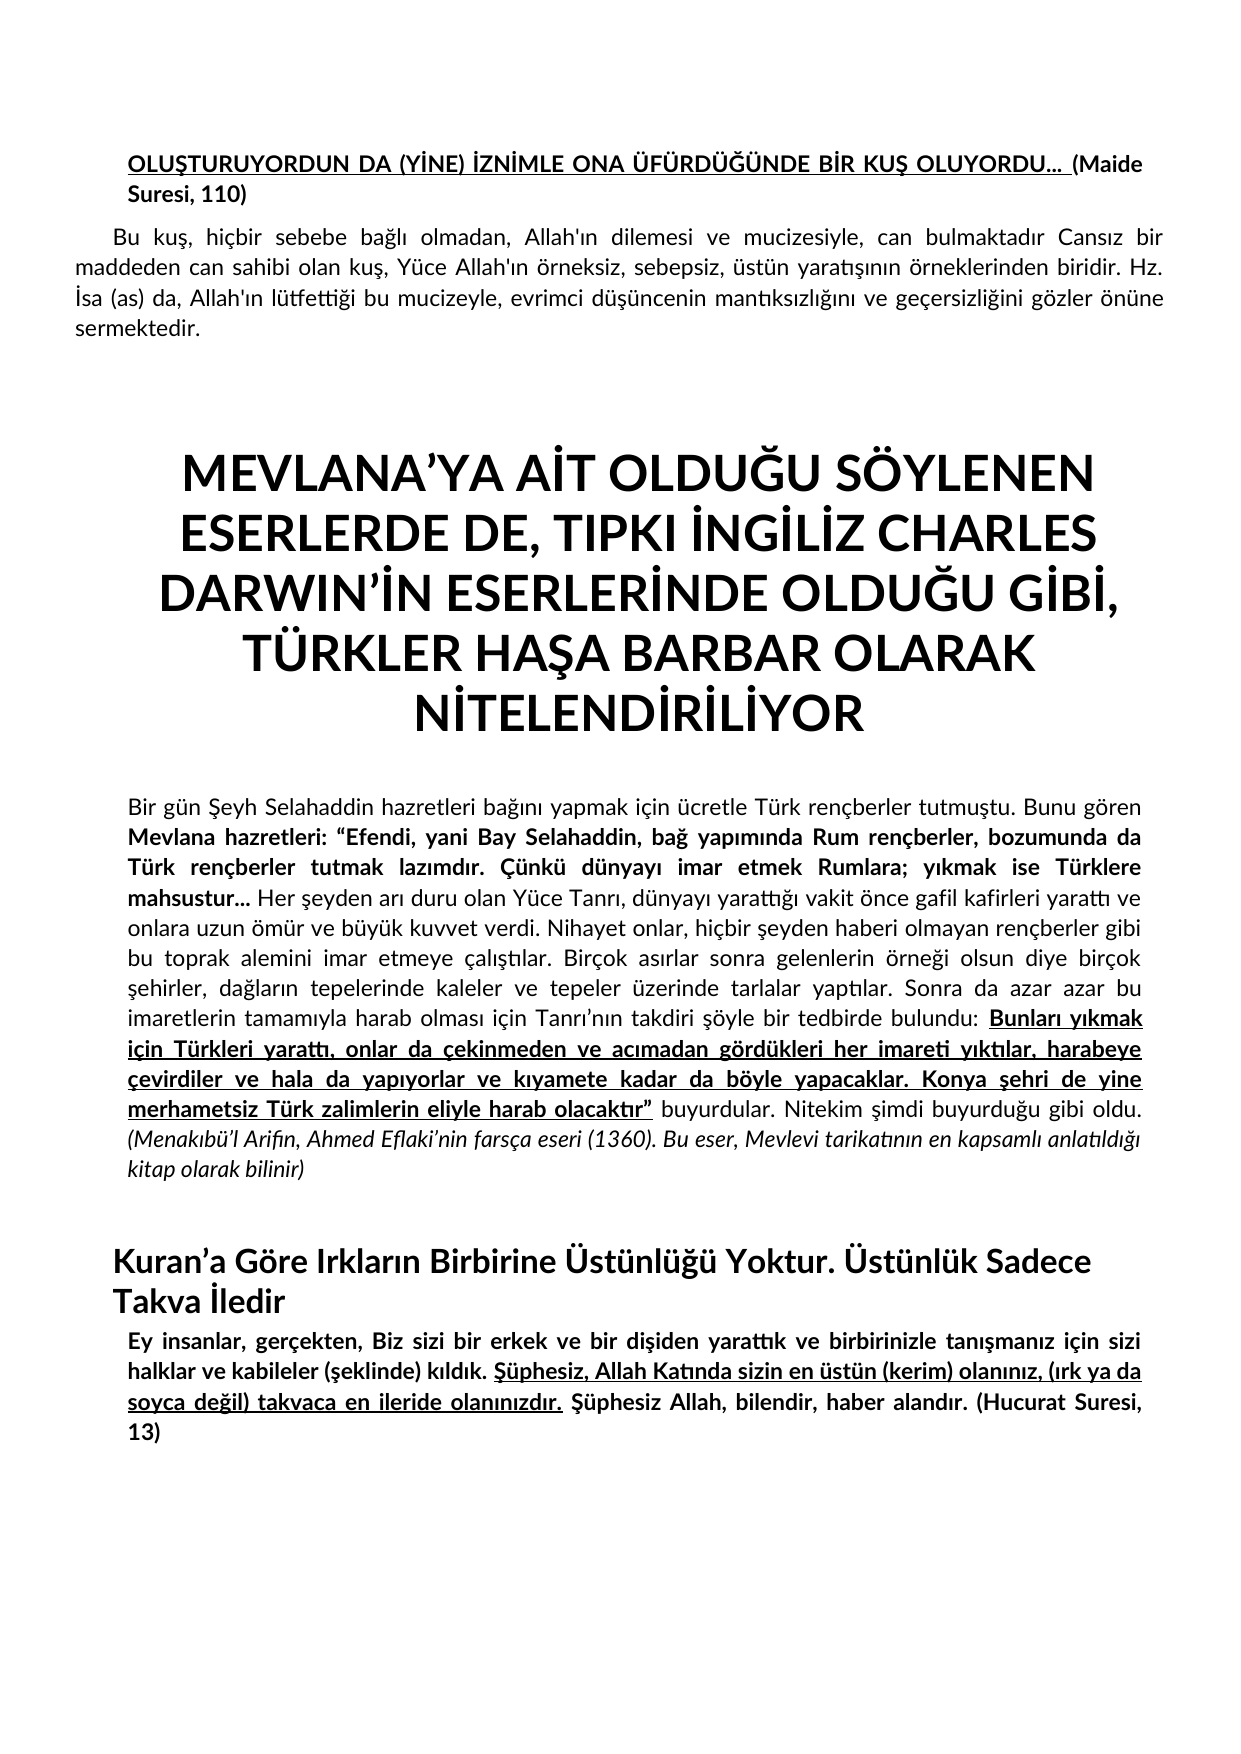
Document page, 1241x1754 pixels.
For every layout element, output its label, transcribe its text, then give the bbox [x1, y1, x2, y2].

text OLUŞTURUYORDUN DA (YİNE) İZNİMLE ONA ÜFÜRDÜĞÜNDE BİR KUŞ OLUYORDU... (Maide Suresi, 110) [127, 150, 1143, 208]
text merhametsiz Türk zalimlerin eliyle harab olacaktır” buyurdular. Nitekim şimdi buyurduğu gibi oldu. (Menakıbü’l Arifin, Ahmed Eflaki’nin farsça eseri (1360). Bu eser, Mevlevi tarikatının en kapsamlı anlatıldığı kitap olarak bilinir) [127, 1090, 1143, 1183]
text Bir gün Şeyh Selahaddin hazretleri bağını yapmak için ücretle Türk rençberler tutmuştu. Bunu gören Mevlana hazretleri: “Efendi, yani Bay Selahaddin, bağ yapımında Rum rençberler, bozumunda da Türk rençberler tutmak lazımdır. Çünkü dünyayı imar etmek Rumlara; yıkmak ise Türklere mahsustur... Her şeyden arı duru olan Yüce Tanrı, dünyayı yarattığı vakit önce gafil kafirleri yarattı ve onlara uzun ömür ve büyük kuvvet verdi. Nihayet onlar, hiçbir şeyden haberi olmayan rençberler gibi bu toprak alemini imar etmeye çalıştılar. Birçok asırlar sonra gelenlerin örneği olsun diye birçok şehirler, dağların tepelerinde kaleler ve tepeler üzerinde tarlalar yaptılar. Sonra da azar azar bu imaretlerin tamamıyla harab olması için Tanrı’nın takdiri şöyle bir tedbirde bulundu: Bunları yıkmak için Türkleri yarattı, onlar da çekinmeden ve acımadan gördükleri her imareti yıktılar, harabeye çevirdiler ve hala da yapıyorlar ve kıyamete kadar da böyle yapacaklar. Konya şehri de yine [127, 793, 1143, 1089]
text Bu kuş, hiçbir sebebe bağlı olmadan, Allah'ın dilemesi ve mucizesiyle, can bulmaktadır Cansız bir maddeden can sahibi olan kuş, Yüce Allah'ın örneksiz, sebepsiz, üstün yaratışının örneklerinden biridir. Hz. İsa (as) da, Allah'ın lütfettiği bu mucizeyle, evrimci düşüncenin mantıksızlığını ve geçersizliğini gözler önüne sermektedir. [75, 223, 1165, 341]
subtitle MEVLANA’YA AİT OLDUĞU SÖYLENEN ESERLERDE DE, TIPKI İNGİLİZ CHARLES DARWIN’İN ESERLERİNDE OLDUĞU GİBİ, TÜRKLER HAŞA BARBAR OLARAK NİTELENDİRİLİYOR [112, 442, 1165, 742]
subtitle Kuran’a Göre Irkların Birbirine Üstünlüğü Yoktur. Üstünlük Sadece Takva İledir [112, 1241, 1165, 1321]
text Ey insanlar, gerçekten, Biz sizi bir erkek ve bir dişiden yarattık ve birbirinizle tanışmanız için sizi halklar ve kabileler (şeklinde) kıldık. Şüphesiz, Allah Katında sizin en üstün (kerim) olanınız, (ırk ya da soyca değil) takvaca en ileride olanınızdır. Şüphesiz Allah, bilendir, haber alandır. (Hucurat Suresi, 13) [127, 1327, 1143, 1445]
